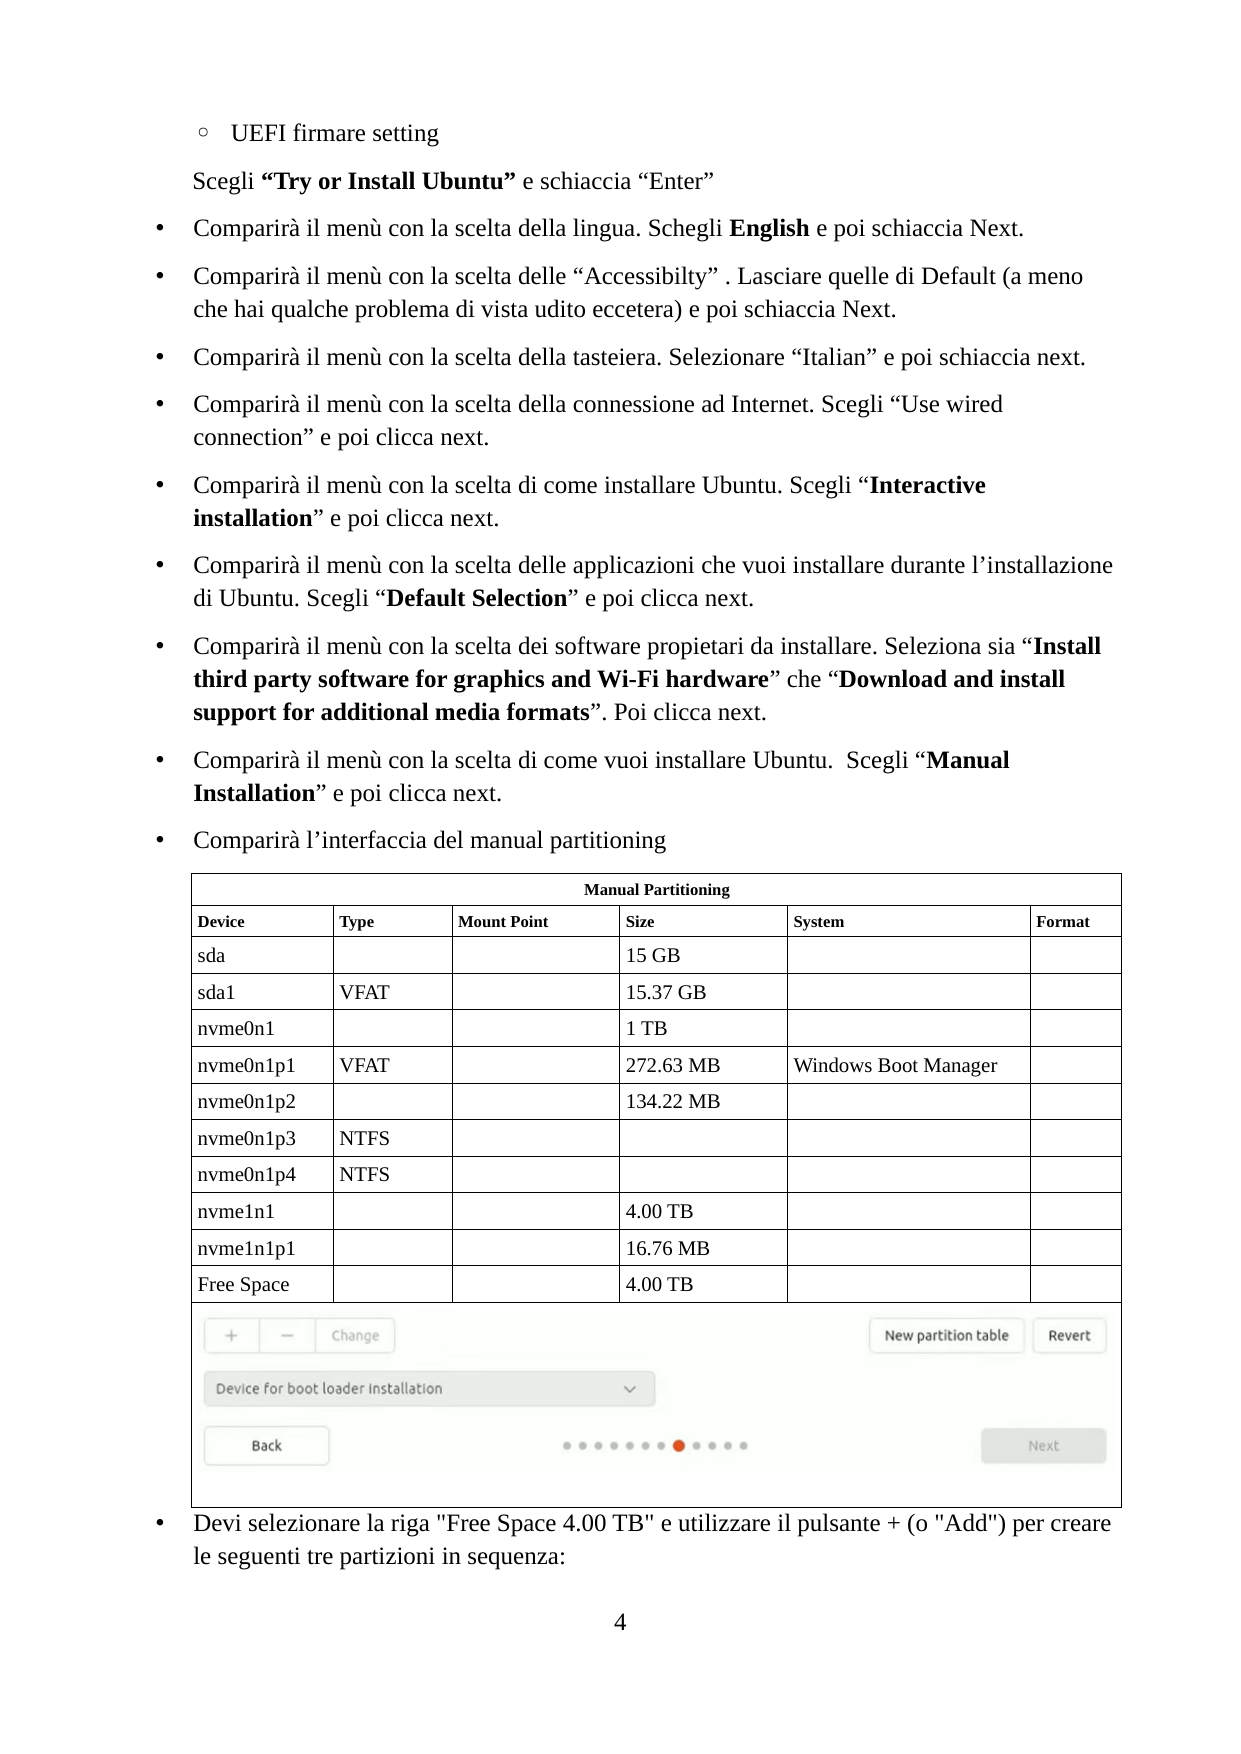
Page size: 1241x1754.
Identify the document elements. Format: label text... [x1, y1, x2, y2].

table_cell Type [334, 906, 452, 936]
list Comparirà il menù con la scelta dei software propietari da installare. Seleziona sia “Install third party software for graphics and Wi-Fi hardware” che “Download and install support for additional media formats”. Poi clicca next. [156, 631, 1122, 726]
table_cell [192, 1303, 1121, 1507]
table_cell [1031, 1084, 1121, 1119]
list Comparirà il menù con la scelta della lingua. Schegli English e poi schiaccia Next. [156, 213, 1122, 242]
table_cell nvme0n1 [192, 1010, 333, 1046]
table_cell [1031, 1266, 1121, 1302]
table_cell 134.22 MB [620, 1084, 787, 1119]
table_cell VFAT [334, 974, 452, 1009]
table_cell [1031, 974, 1121, 1009]
table_cell nvme0n1p4 [192, 1157, 333, 1192]
list Comparirà il menù con la scelta di come installare Ubuntu. Scegli “Interactive installation” e poi clicca next. [156, 470, 1122, 532]
list Comparirà l’interfaccia del manual partitioning [156, 825, 1122, 854]
table_cell 4.00 TB [620, 1266, 787, 1302]
table_cell 16.76 MB [620, 1230, 787, 1265]
table_cell [1031, 1047, 1121, 1082]
table_cell [1031, 1157, 1121, 1192]
table_cell [453, 974, 619, 1009]
table_cell Device [192, 906, 333, 936]
table_cell [453, 1010, 619, 1046]
table_cell [334, 1010, 452, 1046]
table_cell [788, 1010, 1030, 1046]
table_cell [620, 1120, 787, 1156]
table_cell [1031, 1193, 1121, 1229]
table_cell 15 GB [620, 937, 787, 973]
list Comparirà il menù con la scelta della tasteiera. Selezionare “Italian” e poi schiaccia next. [156, 342, 1122, 370]
table_cell [453, 1120, 619, 1156]
list Devi selezionare la riga "Free Space 4.00 TB" e utilizzare il pulsante + (o "Add") per creare le seguenti tre partizioni in sequenza: [156, 1508, 1122, 1570]
table_cell [1031, 1230, 1121, 1265]
table_cell 4.00 TB [620, 1193, 787, 1229]
table_cell [334, 937, 452, 973]
table_cell [334, 1266, 452, 1302]
list Comparirà il menù con la scelta delle applicazioni che vuoi installare durante l’installazione di Ubuntu. Scegli “Default Selection” e poi clicca next. [156, 550, 1122, 612]
table_cell [334, 1193, 452, 1229]
table_cell 1 TB [620, 1010, 787, 1046]
table_cell Free Space [192, 1266, 333, 1302]
table_cell [453, 1157, 619, 1192]
picture [197, 1308, 1117, 1473]
table_cell [334, 1084, 452, 1119]
table_cell [788, 1230, 1030, 1265]
table_cell [788, 1084, 1030, 1119]
list Comparirà il menù con la scelta di come vuoi installare Ubuntu. Scegli “Manual Installation” e poi clicca next. [156, 745, 1122, 806]
list Comparirà il menù con la scelta delle “Accessibilty” . Lasciare quelle di Default (a meno che hai qualche problema di vista udito eccetera) e poi schiaccia Next. [156, 261, 1122, 323]
table_cell [334, 1230, 452, 1265]
table_cell [788, 1157, 1030, 1192]
table_cell [788, 1266, 1030, 1302]
table_cell nvme0n1p3 [192, 1120, 333, 1156]
table_cell Size [620, 906, 787, 936]
table_cell NTFS [334, 1157, 452, 1192]
table_cell [1031, 1010, 1121, 1046]
table_cell nvme1n1 [192, 1193, 333, 1229]
table_cell sda1 [192, 974, 333, 1009]
table_cell Windows Boot Manager [788, 1047, 1030, 1082]
table_cell [788, 1120, 1030, 1156]
table_cell [1031, 1120, 1121, 1156]
table_cell sda [192, 937, 333, 973]
table_cell nvme0n1p2 [192, 1084, 333, 1119]
table_cell [453, 1230, 619, 1265]
table_cell 272.63 MB [620, 1047, 787, 1082]
table_cell [788, 937, 1030, 973]
table_cell nvme1n1p1 [192, 1230, 333, 1265]
table_cell NTFS [334, 1120, 452, 1156]
table_cell [453, 1266, 619, 1302]
table_cell System [788, 906, 1030, 936]
table_cell 15.37 GB [620, 974, 787, 1009]
table_cell [453, 1193, 619, 1229]
table_cell Mount Point [453, 906, 619, 936]
table_cell [453, 1047, 619, 1082]
list UEFI firmare setting [193, 118, 1122, 147]
table_cell VFAT [334, 1047, 452, 1082]
table_cell [788, 1193, 1030, 1229]
table_cell [1031, 937, 1121, 973]
table_cell Format [1031, 906, 1121, 936]
table_header Manual Partitioning [192, 874, 1121, 904]
table_cell [453, 937, 619, 973]
table_cell nvme0n1p1 [192, 1047, 333, 1082]
table_cell [788, 974, 1030, 1009]
table_cell [620, 1157, 787, 1192]
table_cell [453, 1084, 619, 1119]
list Comparirà il menù con la scelta della connessione ad Internet. Scegli “Use wired connection” e poi clicca next. [156, 389, 1122, 451]
text Scegli “Try or Install Ubuntu” e schiaccia “Enter” [192, 166, 1122, 194]
